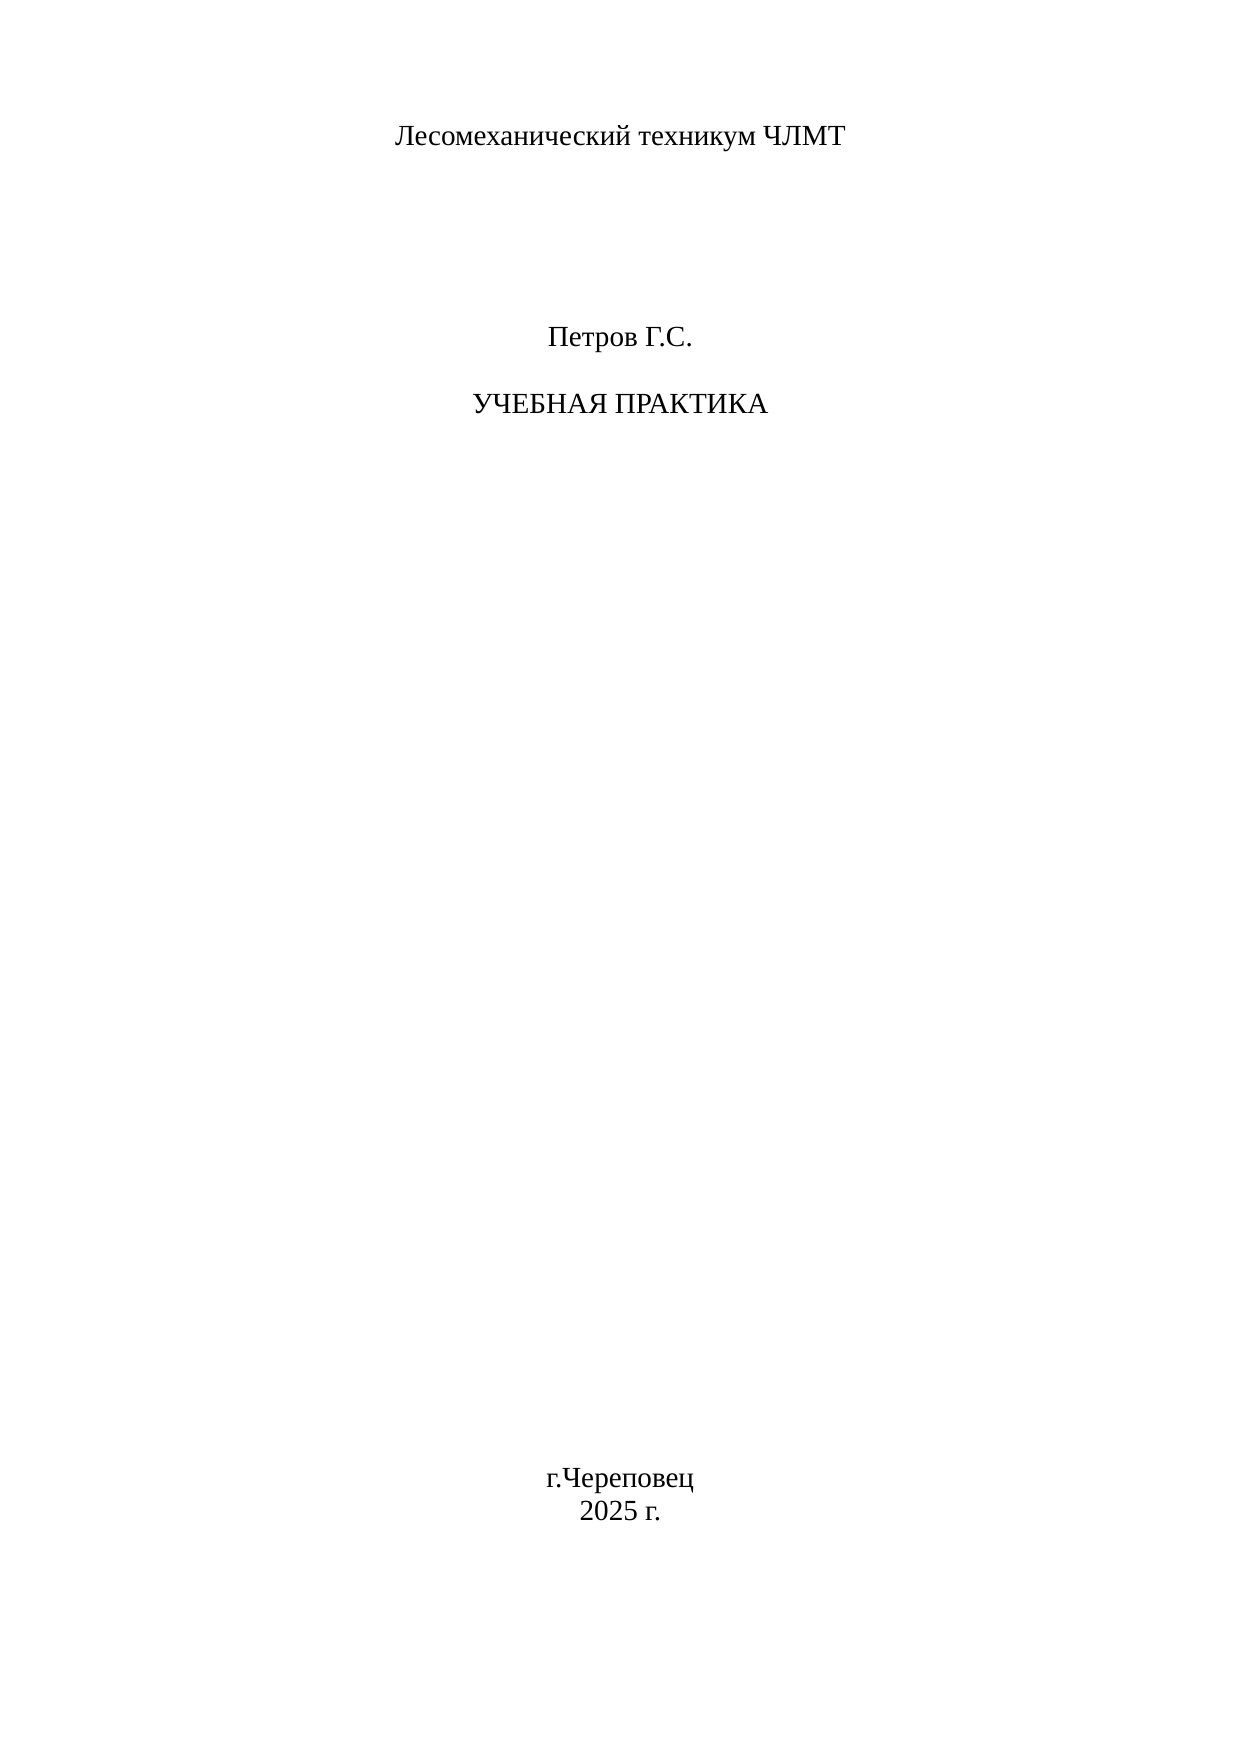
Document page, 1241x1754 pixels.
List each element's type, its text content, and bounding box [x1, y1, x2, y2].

text 2025 г. [118, 1493, 1122, 1527]
text УЧЕБНАЯ ПРАКТИКА [118, 386, 1122, 420]
text Петров Г.С. [118, 319, 1122, 353]
text г.Череповец [118, 1460, 1122, 1493]
text Лесомеханический техникум ЧЛМТ [118, 118, 1122, 152]
